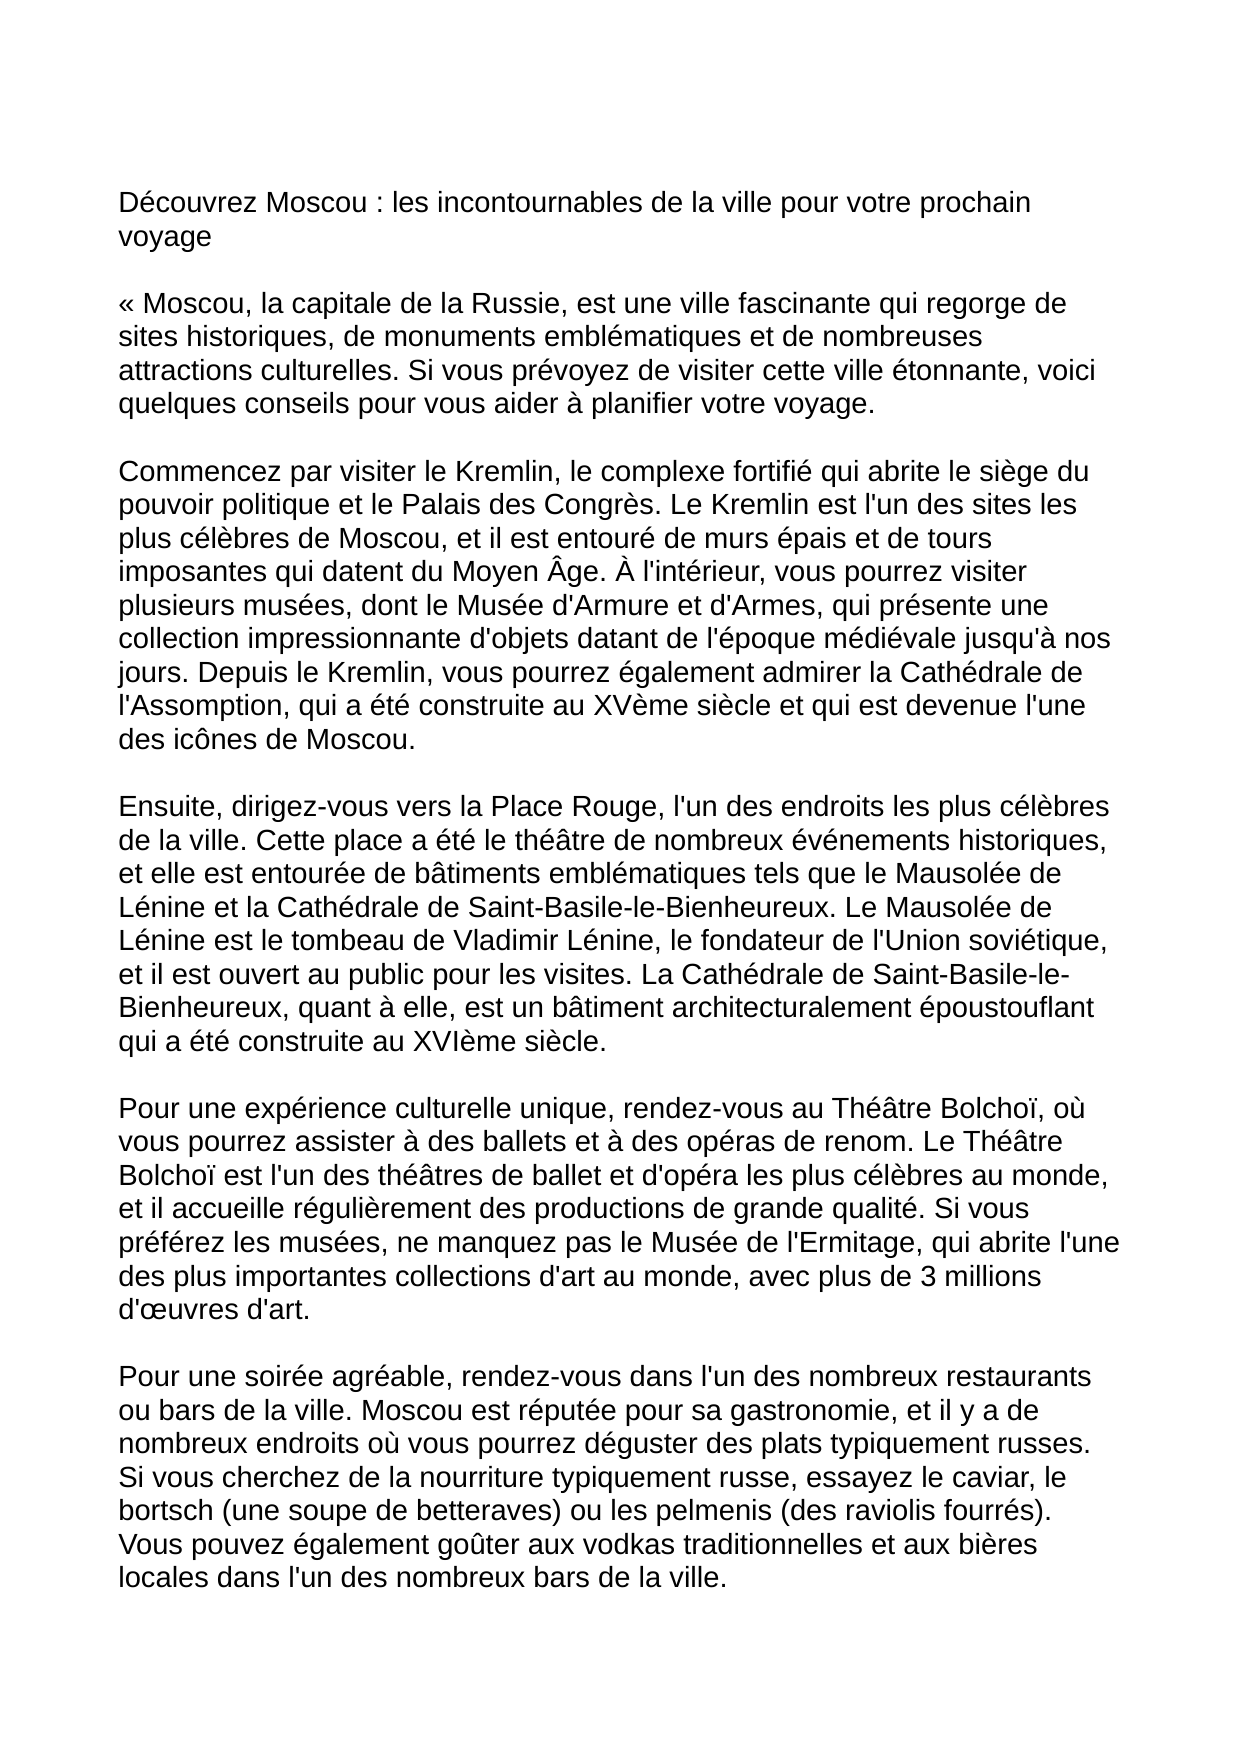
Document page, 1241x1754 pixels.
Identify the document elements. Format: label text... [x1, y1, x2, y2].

text Ensuite, dirigez-vous vers la Place Rouge, l'un des endroits les plus célèbres de la ville. Cette place a été le théâtre de nombreux événements historiques, et elle est entourée de bâtiments emblématiques tels que le Mausolée de Lénine et la Cathédrale de Saint-Basile-le-Bienheureux. Le Mausolée de Lénine est le tombeau de Vladimir Lénine, le fondateur de l'Union soviétique, et il est ouvert au public pour les visites. La Cathédrale de Saint-Basile-le-Bienheureux, quant à elle, est un bâtiment architecturalement époustouflant qui a été construite au XVIème siècle. [118, 789, 1122, 1057]
text Commencez par visiter le Kremlin, le complexe fortifié qui abrite le siège du pouvoir politique et le Palais des Congrès. Le Kremlin est l'un des sites les plus célèbres de Moscou, et il est entouré de murs épais et de tours imposantes qui datent du Moyen Âge. À l'intérieur, vous pourrez visiter plusieurs musées, dont le Musée d'Armure et d'Armes, qui présente une collection impressionnante d'objets datant de l'époque médiévale jusqu'à nos jours. Depuis le Kremlin, vous pourrez également admirer la Cathédrale de l'Assomption, qui a été construite au XVème siècle et qui est devenue l'une des icônes de Moscou. [118, 453, 1122, 755]
text Découvrez Moscou : les incontournables de la ville pour votre prochain voyage [118, 185, 1122, 252]
text Pour une expérience culturelle unique, rendez-vous au Théâtre Bolchoï, où vous pourrez assister à des ballets et à des opéras de renom. Le Théâtre Bolchoï est l'un des théâtres de ballet et d'opéra les plus célèbres au monde, et il accueille régulièrement des productions de grande qualité. Si vous préférez les musées, ne manquez pas le Musée de l'Ermitage, qui abrite l'une des plus importantes collections d'art au monde, avec plus de 3 millions d'œuvres d'art. [118, 1091, 1122, 1326]
text « Moscou, la capitale de la Russie, est une ville fascinante qui regorge de sites historiques, de monuments emblématiques et de nombreuses attractions culturelles. Si vous prévoyez de visiter cette ville étonnante, voici quelques conseils pour vous aider à planifier votre voyage. [118, 286, 1122, 420]
text Pour une soirée agréable, rendez-vous dans l'un des nombreux restaurants ou bars de la ville. Moscou est réputée pour sa gastronomie, et il y a de nombreux endroits où vous pourrez déguster des plats typiquement russes. Si vous cherchez de la nourriture typiquement russe, essayez le caviar, le bortsch (une soupe de betteraves) ou les pelmenis (des raviolis fourrés). Vous pouvez également goûter aux vodkas traditionnelles et aux bières locales dans l'un des nombreux bars de la ville. [118, 1359, 1122, 1594]
